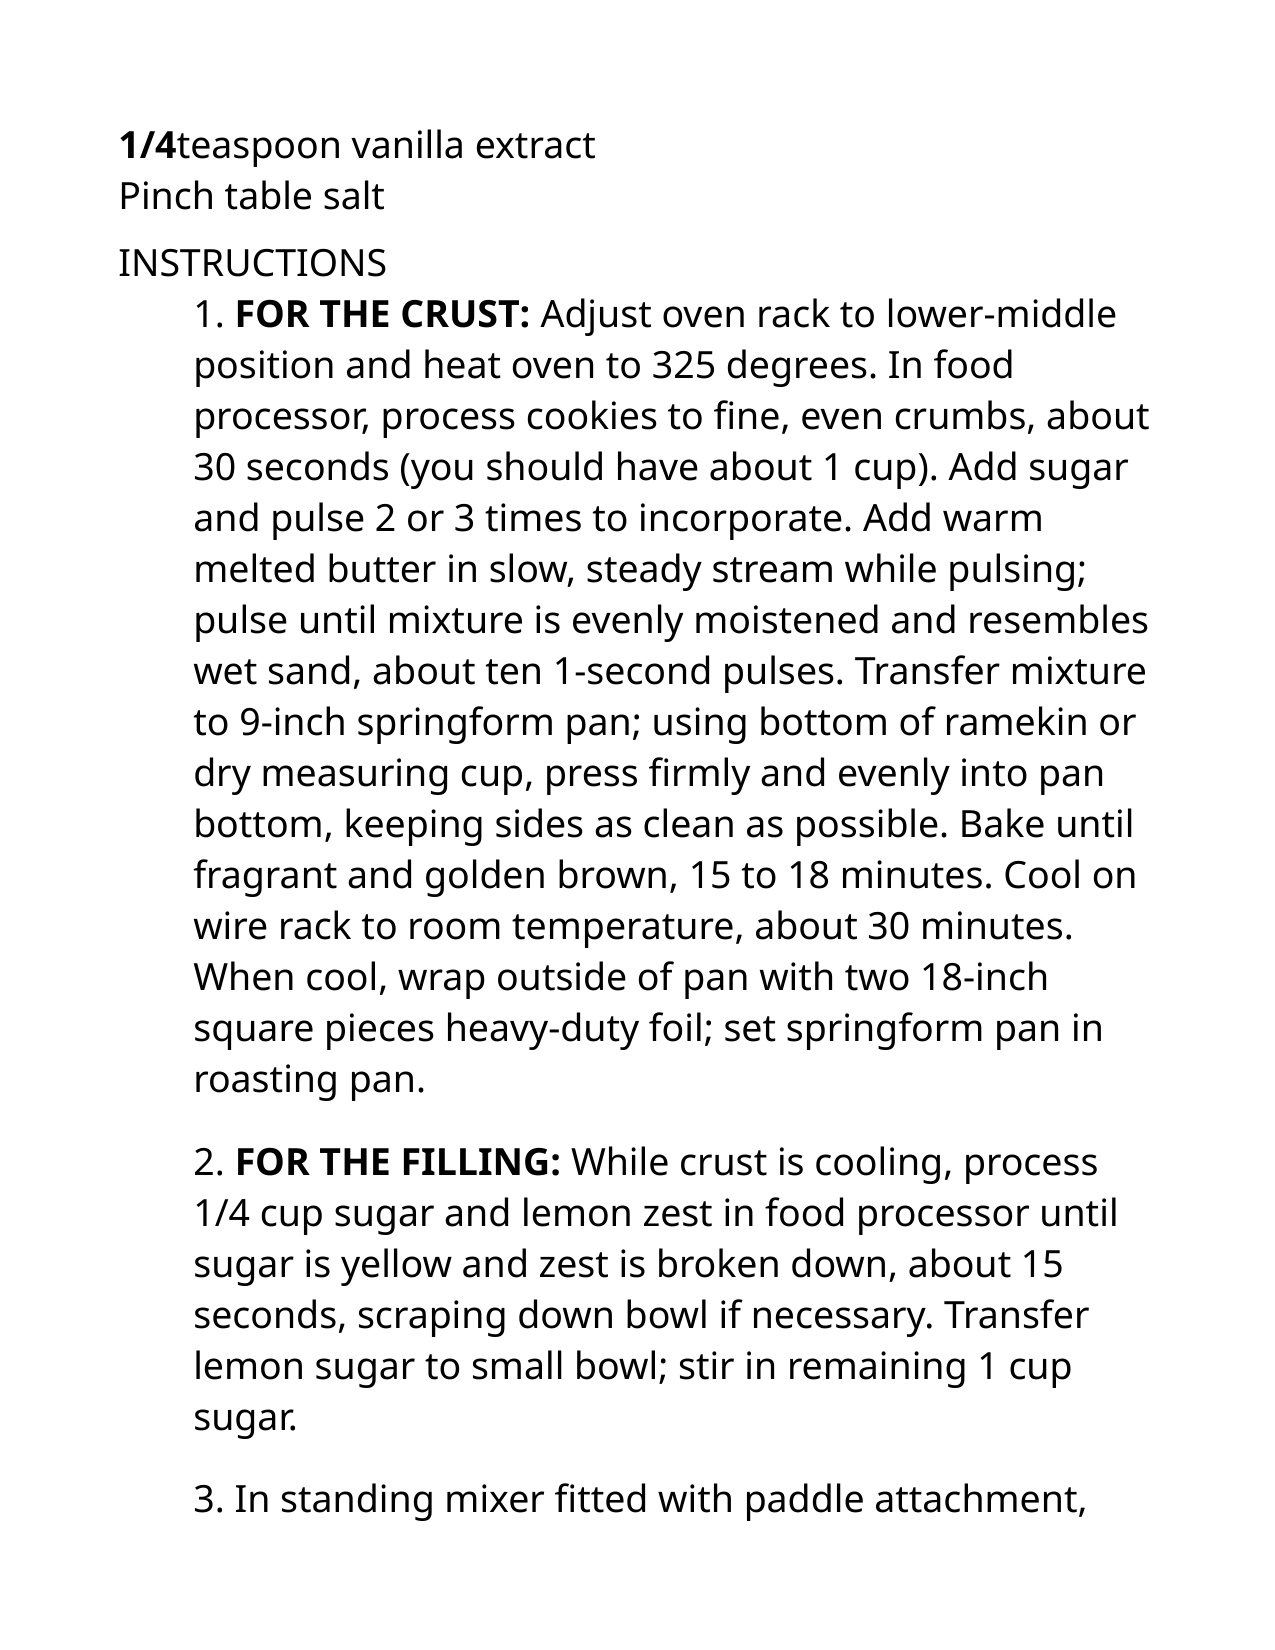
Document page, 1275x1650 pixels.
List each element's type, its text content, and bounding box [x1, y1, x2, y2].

text 2. FOR THE FILLING: While crust is cooling, process 1/4 cup sugar and lemon zest in food processor until sugar is yellow and zest is broken down, about 15 seconds, scraping down bowl if necessary. Transfer lemon sugar to small bowl; stir in remaining 1 cup sugar. [118, 1135, 1157, 1441]
text 3. In standing mixer fitted with paddle attachment, [118, 1472, 1157, 1523]
text INSTRUCTIONS [118, 220, 1157, 287]
text Pinch table salt [118, 169, 1157, 220]
text 1/4 teaspoon vanilla extract [118, 118, 1157, 169]
text 1. FOR THE CRUST: Adjust oven rack to lower-middle position and heat oven to 325 degrees. In food processor, process cookies to fine, even crumbs, about 30 seconds (you should have about 1 cup). Add sugar and pulse 2 or 3 times to incorporate. Add warm melted butter in slow, steady stream while pulsing; pulse until mixture is evenly moistened and resembles wet sand, about ten 1-second pulses. Transfer mixture to 9-inch springform pan; using bottom of ramekin or dry measuring cup, press firmly and evenly into pan bottom, keeping sides as clean as possible. Bake until fragrant and golden brown, 15 to 18 minutes. Cool on wire rack to room temperature, about 30 minutes. When cool, wrap outside of pan with two 18-inch square pieces heavy-duty foil; set springform pan in roasting pan. [118, 287, 1157, 1103]
